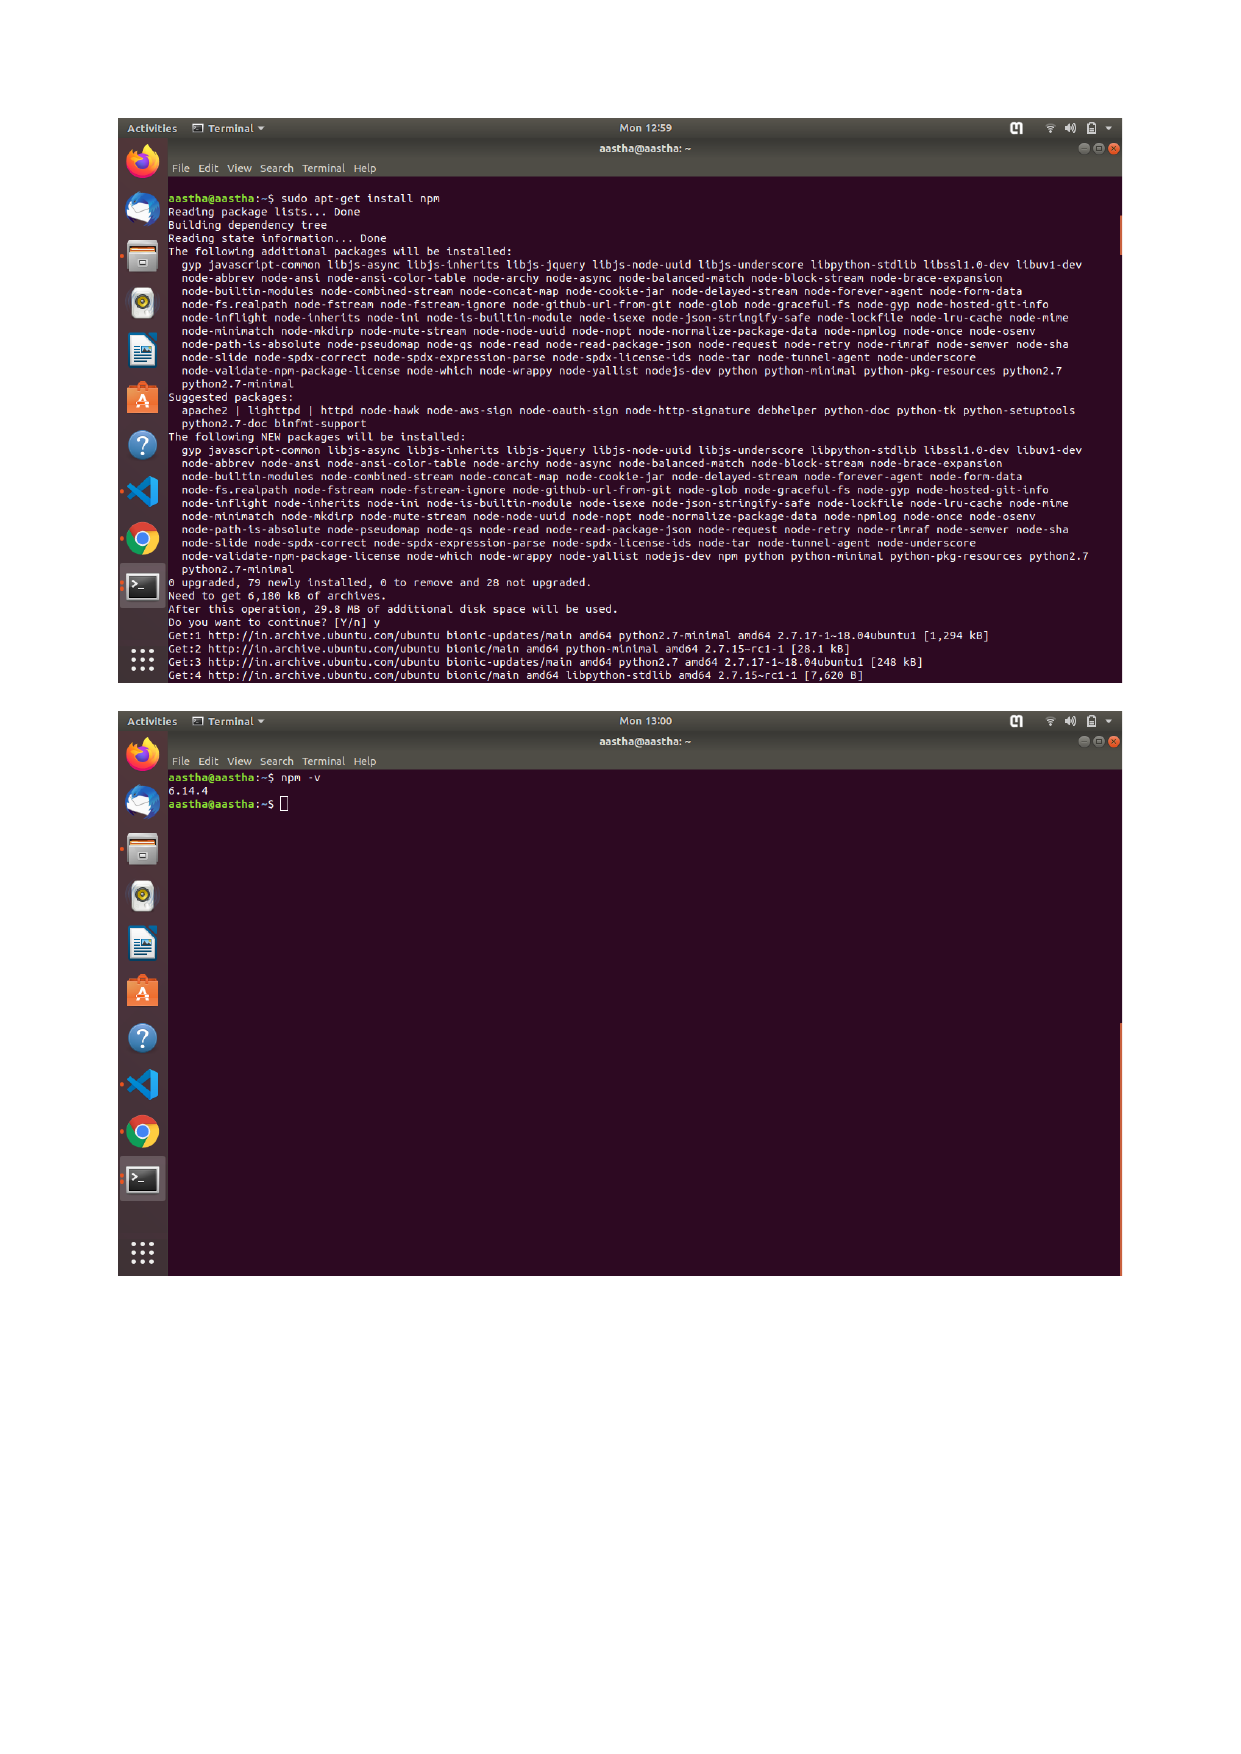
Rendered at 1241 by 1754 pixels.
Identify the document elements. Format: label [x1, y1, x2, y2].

picture [118, 711, 1123, 1276]
picture [118, 118, 1123, 683]
